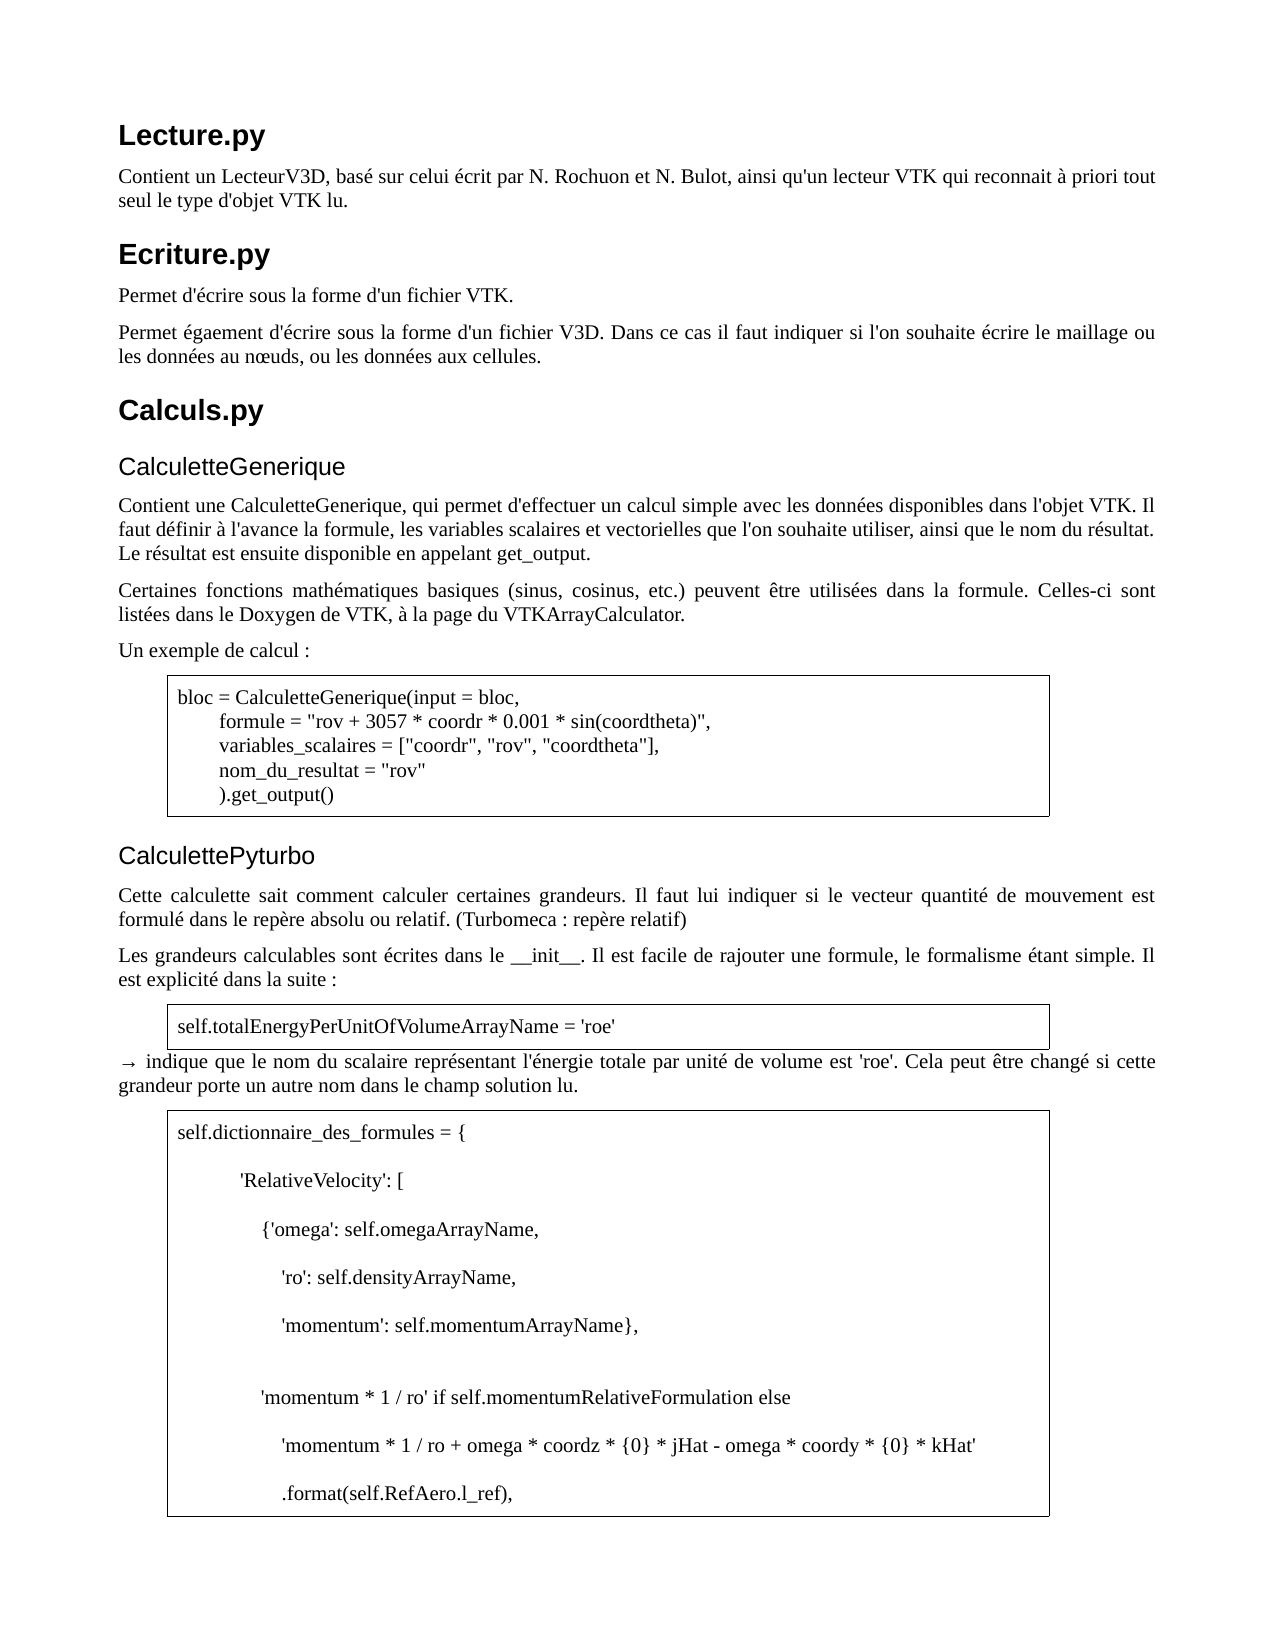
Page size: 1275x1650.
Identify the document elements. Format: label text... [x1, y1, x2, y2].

text {'omega': self.omegaArrayName, [168, 1206, 1049, 1241]
text Permet d'écrire sous la forme d'un fichier VTK. [118, 283, 1157, 307]
text bloc = CalculetteGenerique(input = bloc, [168, 676, 1049, 699]
text ).get_output() [168, 771, 1049, 816]
text Permet égaement d'écrire sous la forme d'un fichier V3D. Dans ce cas il faut indiquer si l'on souhaite écrire le maillage ou les données au nœuds, ou les données aux cellules. [118, 320, 1157, 368]
text Cette calculette sait comment calculer certaines grandeurs. Il faut lui indiquer si le vecteur quantité de mouvement est formulé dans le repère absolu ou relatif. (Turbomeca : repère relatif) [118, 882, 1157, 931]
text self.totalEnergyPerUnitOfVolumeArrayName = 'roe' [168, 1005, 1049, 1049]
text 'momentum': self.momentumArrayName}, [168, 1302, 1049, 1337]
text Certaines fonctions mathématiques basiques (sinus, cosinus, etc.) peuvent être utilisées dans la formule. Celles-ci sont listées dans le Doxygen de VTK, à la page du VTKArrayCalculator. [118, 577, 1157, 626]
text .format(self.RefAero.l_ref), [168, 1471, 1049, 1516]
subtitle Ecriture.py [118, 237, 1157, 271]
text self.dictionnaire_des_formules = { [168, 1111, 1049, 1144]
subtitle Lecture.py [118, 118, 1157, 152]
subtitle CalculetteGenerique [118, 452, 1157, 480]
text nom_du_resultat = "rov" [168, 747, 1049, 771]
subtitle Calculs.py [118, 393, 1157, 427]
text variables_scalaires = ["coordr", "rov", "coordtheta"], [168, 723, 1049, 747]
text 'ro': self.densityArrayName, [168, 1254, 1049, 1289]
text 'RelativeVelocity': [ [168, 1158, 1049, 1192]
text Les grandeurs calculables sont écrites dans le __init__. Il est facile de rajouter une formule, le formalisme étant simple. Il est explicité dans la suite : [118, 943, 1157, 991]
text 'momentum * 1 / ro + omega * coordz * {0} * jHat - omega * coordy * {0} * kHat' [168, 1422, 1049, 1457]
text Un exemple de calcul : [118, 638, 1157, 662]
text 'momentum * 1 / ro' if self.momentumRelativeFormulation else [168, 1374, 1049, 1409]
text → indique que le nom du scalaire représentant l'énergie totale par unité de volume est 'roe'. Cela peut être changé si cette grandeur porte un autre nom dans le champ solution lu. [118, 1049, 1157, 1097]
text Contient une CalculetteGenerique, qui permet d'effectuer un calcul simple avec les données disponibles dans l'objet VTK. Il faut définir à l'avance la formule, les variables scalaires et vectorielles que l'on souhaite utiliser, ainsi que le nom du résultat. Le résultat est ensuite disponible en appelant get_output. [118, 493, 1157, 565]
subtitle CalculettePyturbo [118, 841, 1157, 870]
text formule = "rov + 3057 * coordr * 0.001 * sin(coordtheta)", [168, 699, 1049, 723]
text Contient un LecteurV3D, basé sur celui écrit par N. Rochuon et N. Bulot, ainsi qu'un lecteur VTK qui reconnait à priori tout seul le type d'objet VTK lu. [118, 164, 1157, 212]
